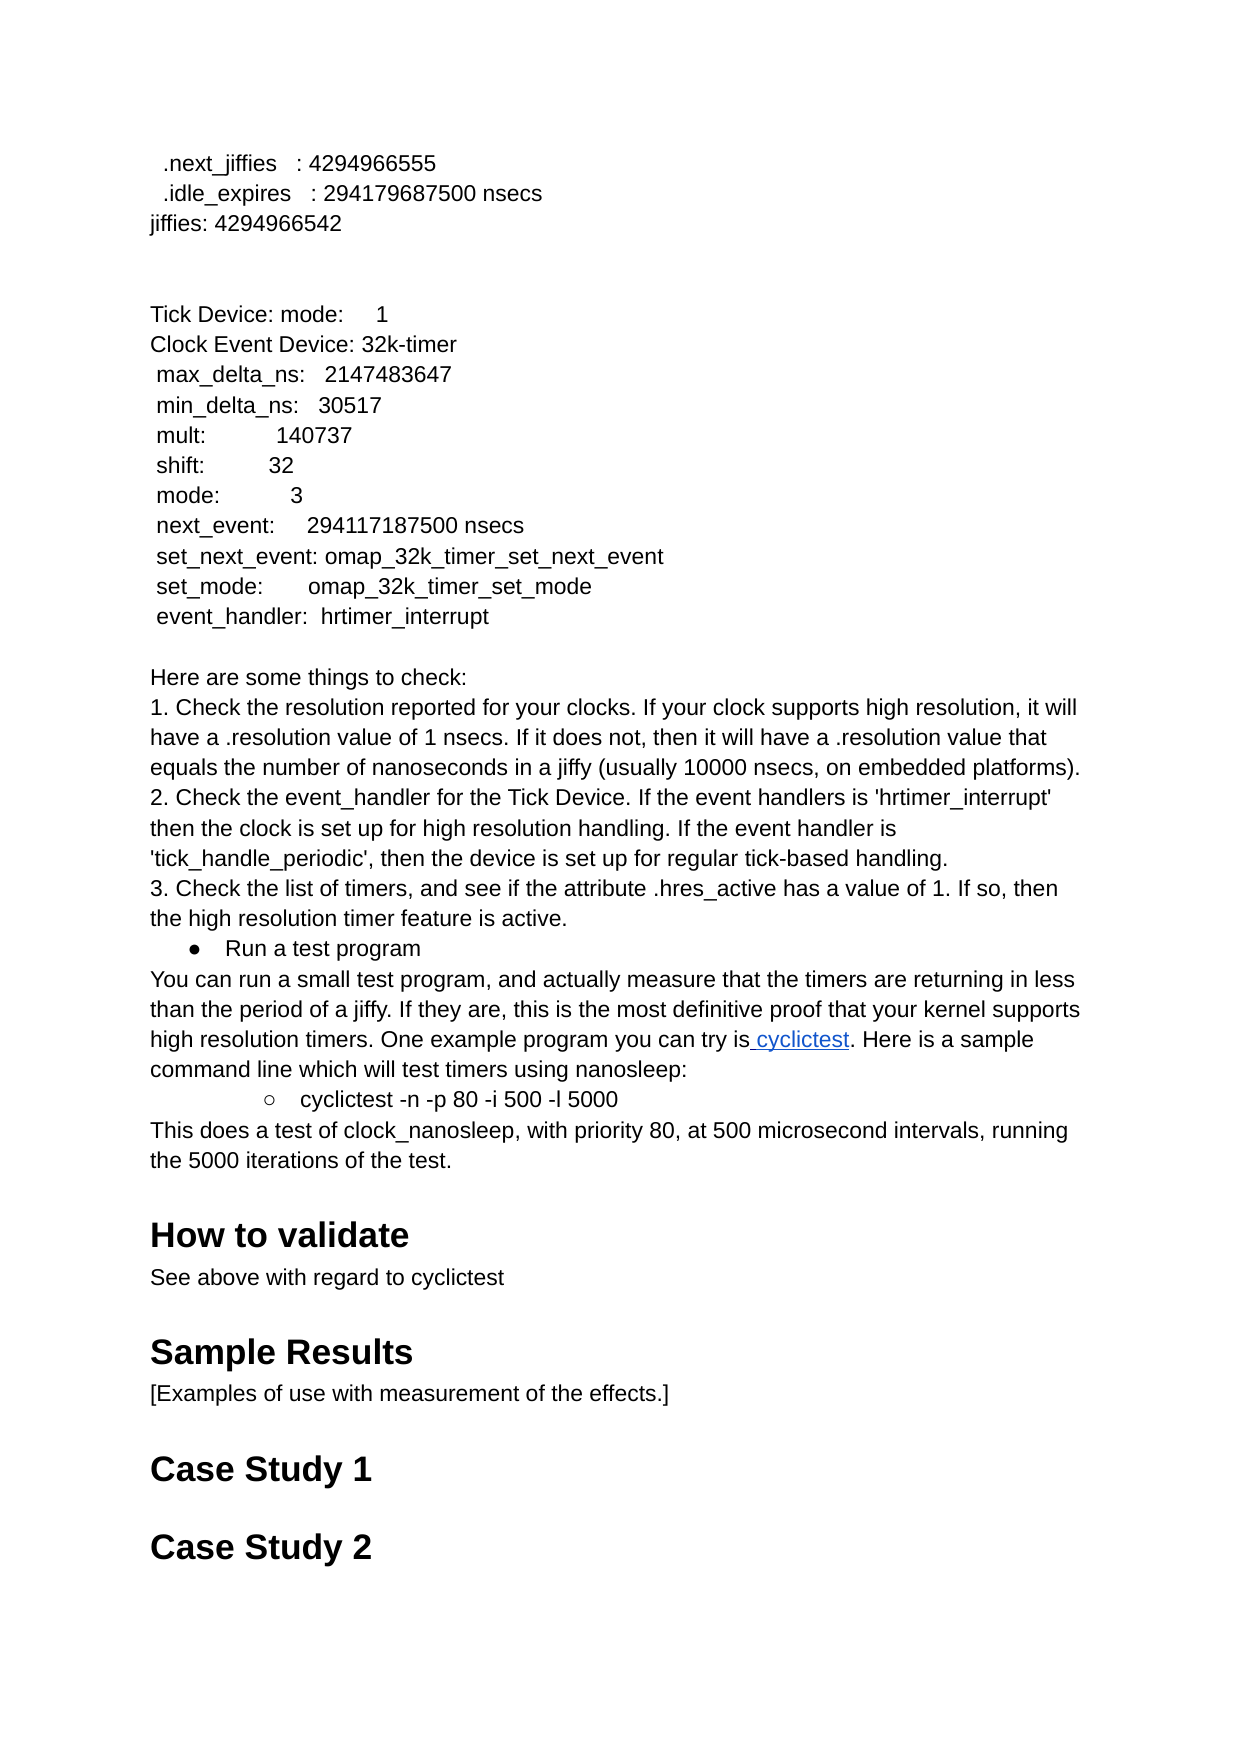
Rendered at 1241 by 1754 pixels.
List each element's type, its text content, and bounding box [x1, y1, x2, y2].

subtitle Sample Results [150, 1331, 1090, 1372]
text .next_jiffies : 4294966555 .idle_expires : 294179687500 nsecs jiffies: 4294966542 Tick Device: mode: 1 Clock Event Device: 32k-timer max_delta_ns: 2147483647 min_delta_ns: 30517 mult: 140737 shift: 32 mode: 3 next_event: 294117187500 nsecs set_next_event: omap_32k_timer_set_next_event set_mode: omap_32k_timer_set_mode event_handler: hrtimer_interrupt [150, 150, 1090, 660]
text This does a test of clock_nanosleep, with priority 80, at 500 microsecond intervals, running the 5000 iterations of the test. [150, 1117, 1090, 1173]
text 2. Check the event_handler for the Tick Device. If the event handlers is 'hrtimer_interrupt' then the clock is set up for high resolution handling. If the event handler is 'tick_handle_periodic', then the device is set up for regular tick-based handling. [150, 784, 1090, 871]
text See above with regard to cyclictest [150, 1264, 1090, 1290]
text Here are some things to check: [150, 663, 1090, 690]
list Run a test program [187, 935, 1090, 962]
subtitle How to validate [150, 1214, 1090, 1255]
text You can run a small test program, and actually measure that the timers are returning in less than the period of a jiffy. If they are, this is the most definitive proof that your kernel supports high resolution timers. One example program you can try is cyclictest. Here is a sample command line which will test timers using nanosleep: [150, 966, 1090, 1083]
text [Examples of use with measurement of the effects.] [150, 1380, 1090, 1407]
subtitle Case Study 2 [150, 1526, 1090, 1567]
text 3. Check the list of timers, and see if the attribute .hres_active has a value of 1. If so, then the high resolution timer feature is active. [150, 875, 1090, 932]
subtitle Case Study 1 [150, 1448, 1090, 1489]
list cyclictest -n -p 80 -i 500 -l 5000 [262, 1086, 1090, 1113]
text 1. Check the resolution reported for your clocks. If your clock supports high resolution, it will have a .resolution value of 1 nsecs. If it does not, then it will have a .resolution value that equals the number of nanoseconds in a jiffy (usually 10000 nsecs, on embedded platforms). [150, 694, 1090, 781]
